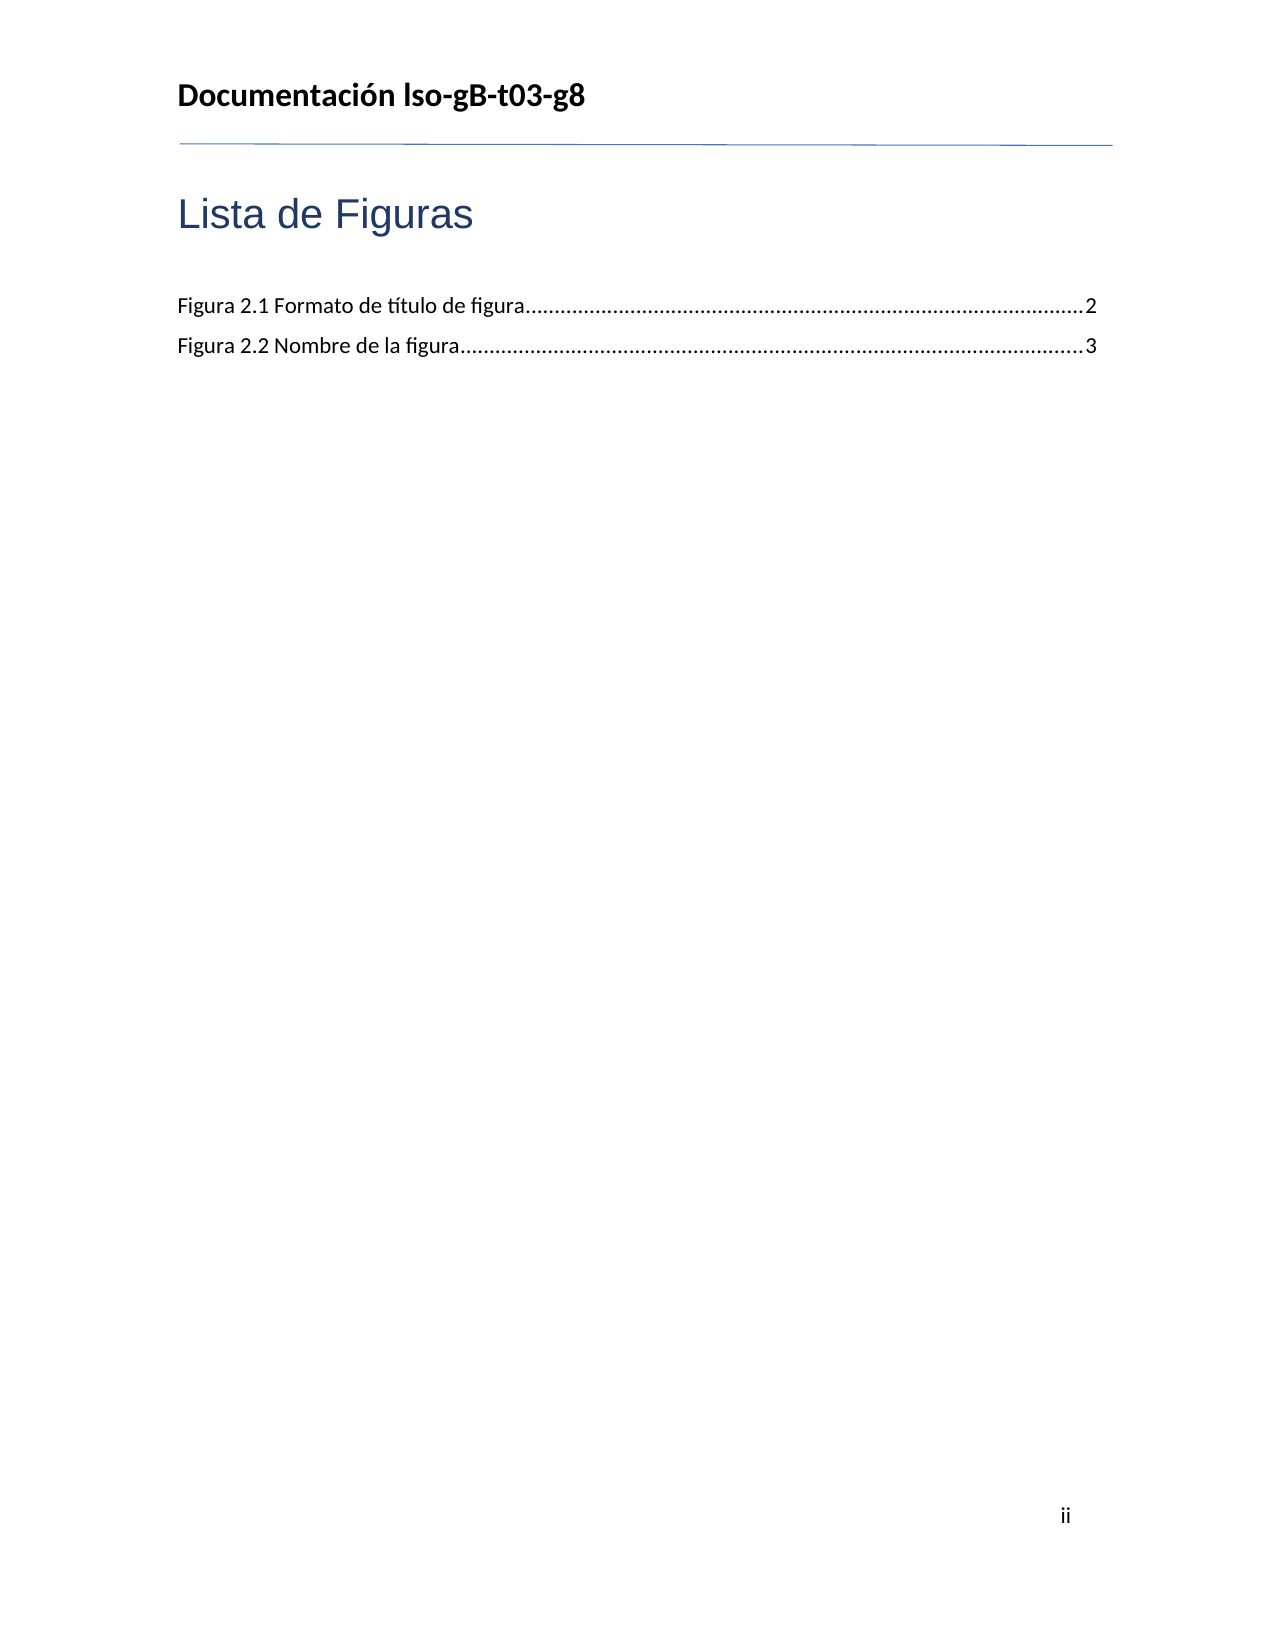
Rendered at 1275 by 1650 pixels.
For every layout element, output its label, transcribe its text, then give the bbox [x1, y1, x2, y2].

subtitle Lista de Figuras [177, 189, 1098, 237]
text Figura 2.2 Nombre de la figura 3 [177, 332, 1098, 359]
text Figura 2.1 Formato de título de figura 2 [177, 291, 1098, 319]
